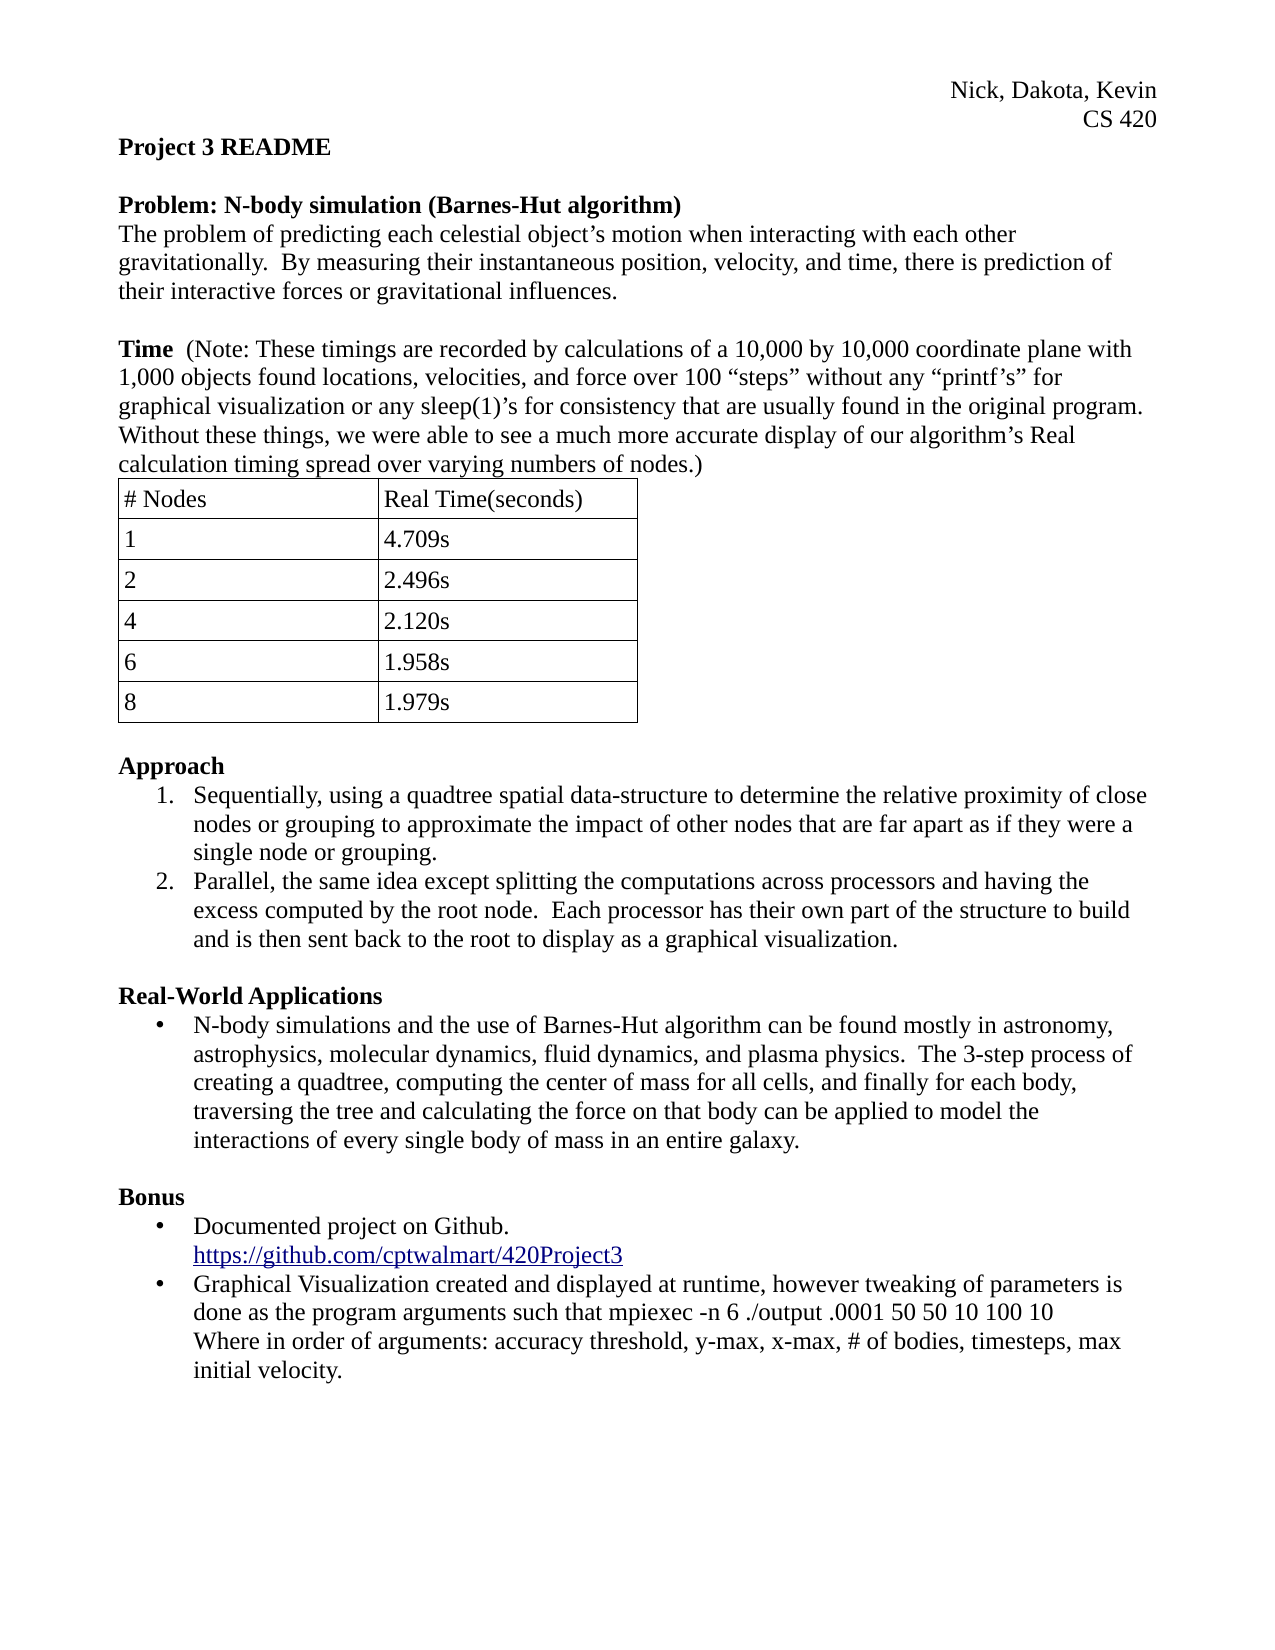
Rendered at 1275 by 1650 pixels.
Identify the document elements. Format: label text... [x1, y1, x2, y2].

text Real-World Applications [118, 981, 1157, 1010]
table_header 4 [119, 601, 378, 640]
table_header # Nodes [119, 479, 378, 518]
table_cell 1.979s [379, 682, 637, 722]
table_header 2.120s [379, 601, 637, 640]
text Project 3 README [118, 132, 1157, 161]
text Bonus [118, 1182, 1157, 1211]
list Documented project on Github. [156, 1211, 1157, 1240]
text Where in order of arguments: accuracy threshold, y-max, x-max, # of bodies, timesteps, max initial velocity. [193, 1326, 1157, 1384]
list N-body simulations and the use of Barnes-Hut algorithm can be found mostly in astronomy, astrophysics, molecular dynamics, fluid dynamics, and plasma physics. The 3-step process of creating a quadtree, computing the center of mass for all cells, and finally for each body, traversing the tree and calculating the force on that body can be applied to model the interactions of every single body of mass in an entire galaxy. [156, 1010, 1157, 1154]
table_cell 8 [119, 682, 378, 722]
table_header Real Time(seconds) [379, 479, 637, 518]
table_cell 4.709s [379, 519, 637, 559]
text https://github.com/cptwalmart/420Project3 [193, 1240, 1157, 1269]
text Time (Note: These timings are recorded by calculations of a 10,000 by 10,000 coordinate plane with 1,000 objects found locations, velocities, and force over 100 “steps” without any “printf’s” for graphical visualization or any sleep(1)’s for consistency that are usually found in the original program. Without these things, we were able to see a much more accurate display of our algorithm’s Real calculation timing spread over varying numbers of nodes.) [118, 334, 1157, 477]
table_cell 6 [119, 641, 378, 681]
text Approach [118, 751, 1157, 780]
list Parallel, the same idea except splitting the computations across processors and having the excess computed by the root node. Each processor has their own part of the structure to build and is then sent back to the root to display as a graphical visualization. [156, 866, 1157, 952]
table_cell 2 [119, 560, 378, 600]
list Sequentially, using a quadtree spatial data-structure to determine the relative proximity of close nodes or grouping to approximate the impact of other nodes that are far apart as if they were a single node or grouping. [156, 780, 1157, 866]
table_cell 1 [119, 519, 378, 559]
table_cell 1.958s [379, 641, 637, 681]
table_cell 2.496s [379, 560, 637, 600]
text Problem: N-body simulation (Barnes-Hut algorithm) [118, 190, 1157, 219]
text The problem of predicting each celestial object’s motion when interacting with each other gravitationally. By measuring their instantaneous position, velocity, and time, there is prediction of their interactive forces or gravitational influences. [118, 219, 1157, 305]
list Graphical Visualization created and displayed at runtime, however tweaking of parameters is done as the program arguments such that mpiexec -n 6 ./output .0001 50 50 10 100 10 [156, 1269, 1157, 1326]
